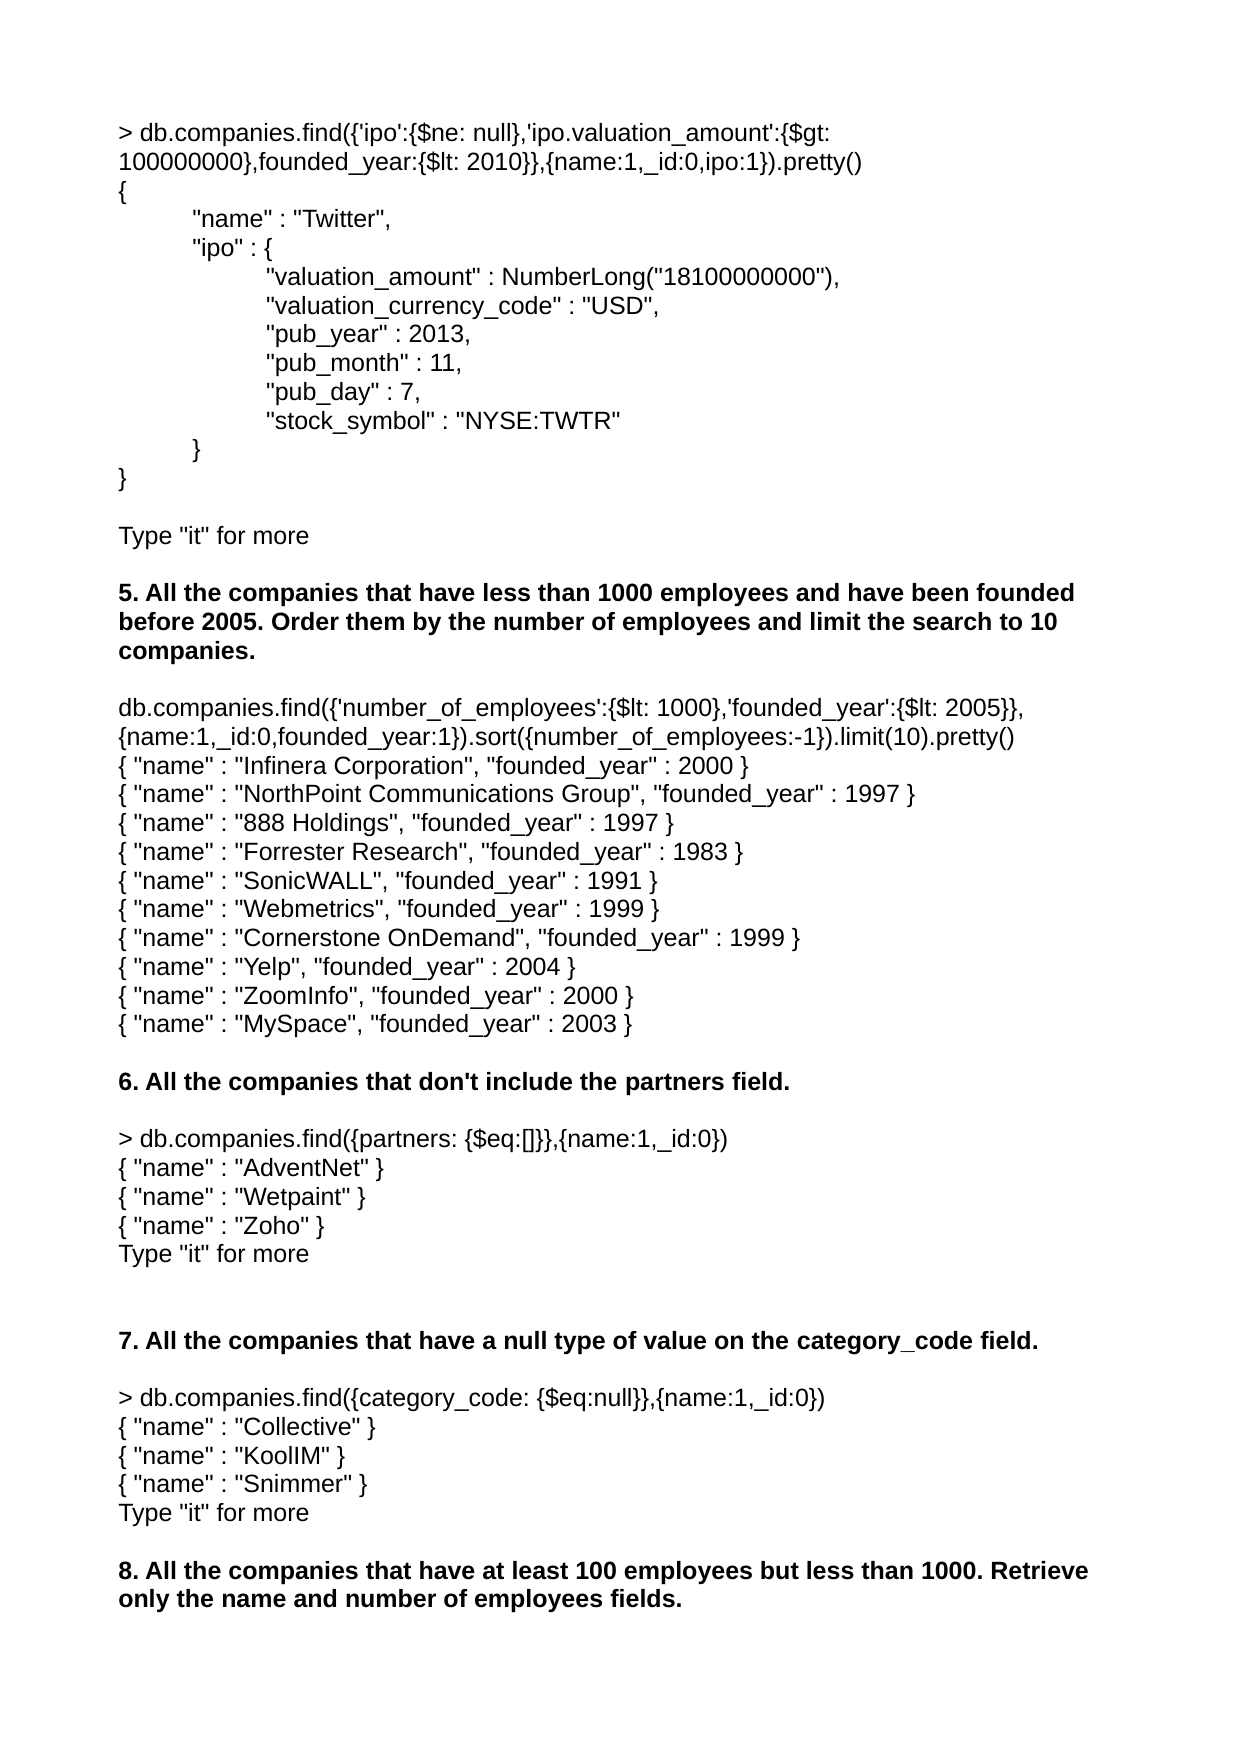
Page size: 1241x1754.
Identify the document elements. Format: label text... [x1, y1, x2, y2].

text Type "it" for more [118, 1498, 1122, 1527]
text "pub_year" : 2013, [118, 319, 1122, 348]
text "ipo" : { [118, 233, 1122, 262]
text Type "it" for more [118, 521, 1122, 549]
text "stock_symbol" : "NYSE:TWTR" [118, 406, 1122, 434]
text 6. All the companies that don't include the partners field. [118, 1067, 1122, 1096]
text "pub_month" : 11, [118, 348, 1122, 377]
text { "name" : "MySpace", "founded_year" : 2003 } [118, 1009, 1122, 1038]
text { "name" : "SonicWALL", "founded_year" : 1991 } [118, 866, 1122, 894]
text { "name" : "AdventNet" } [118, 1153, 1122, 1182]
text { "name" : "ZoomInfo", "founded_year" : 2000 } [118, 981, 1122, 1009]
text "pub_day" : 7, [118, 377, 1122, 406]
text { "name" : "Wetpaint" } [118, 1182, 1122, 1211]
text > db.companies.find({category_code: {$eq:null}},{name:1,_id:0}) [118, 1383, 1122, 1412]
text { "name" : "Cornerstone OnDemand", "founded_year" : 1999 } [118, 923, 1122, 952]
text { "name" : "NorthPoint Communications Group", "founded_year" : 1997 } [118, 779, 1122, 808]
text { "name" : "Forrester Research", "founded_year" : 1983 } [118, 837, 1122, 866]
text { "name" : "Yelp", "founded_year" : 2004 } [118, 952, 1122, 981]
text "valuation_amount" : NumberLong("18100000000"), [118, 262, 1122, 291]
text "valuation_currency_code" : "USD", [118, 291, 1122, 319]
text { [118, 176, 1122, 204]
text db.companies.find({'number_of_employees':{$lt: 1000},'founded_year':{$lt: 2005}},{name:1,_id:0,founded_year:1}).sort({number_of_employees:-1}).limit(10).pretty() [118, 693, 1122, 751]
text Type "it" for more [118, 1239, 1122, 1268]
text { "name" : "Webmetrics", "founded_year" : 1999 } [118, 894, 1122, 923]
text 5. All the companies that have less than 1000 employees and have been founded before 2005. Order them by the number of employees and limit the search to 10 companies. [118, 578, 1122, 664]
text { "name" : "Snimmer" } [118, 1469, 1122, 1498]
text { "name" : "KoolIM" } [118, 1441, 1122, 1469]
text > db.companies.find({partners: {$eq:[]}},{name:1,_id:0}) [118, 1124, 1122, 1153]
text { "name" : "Infinera Corporation", "founded_year" : 2000 } [118, 751, 1122, 779]
text } [118, 463, 1122, 492]
text { "name" : "Collective" } [118, 1412, 1122, 1441]
text 8. All the companies that have at least 100 employees but less than 1000. Retrieve only the name and number of employees fields. [118, 1556, 1122, 1613]
text "name" : "Twitter", [118, 204, 1122, 233]
text } [118, 434, 1122, 463]
text > db.companies.find({'ipo':{$ne: null},'ipo.valuation_amount':{$gt: 100000000},founded_year:{$lt: 2010}},{name:1,_id:0,ipo:1}).pretty() [118, 118, 1122, 176]
text 7. All the companies that have a null type of value on the category_code field. [118, 1326, 1122, 1354]
text { "name" : "Zoho" } [118, 1211, 1122, 1239]
text { "name" : "888 Holdings", "founded_year" : 1997 } [118, 808, 1122, 837]
